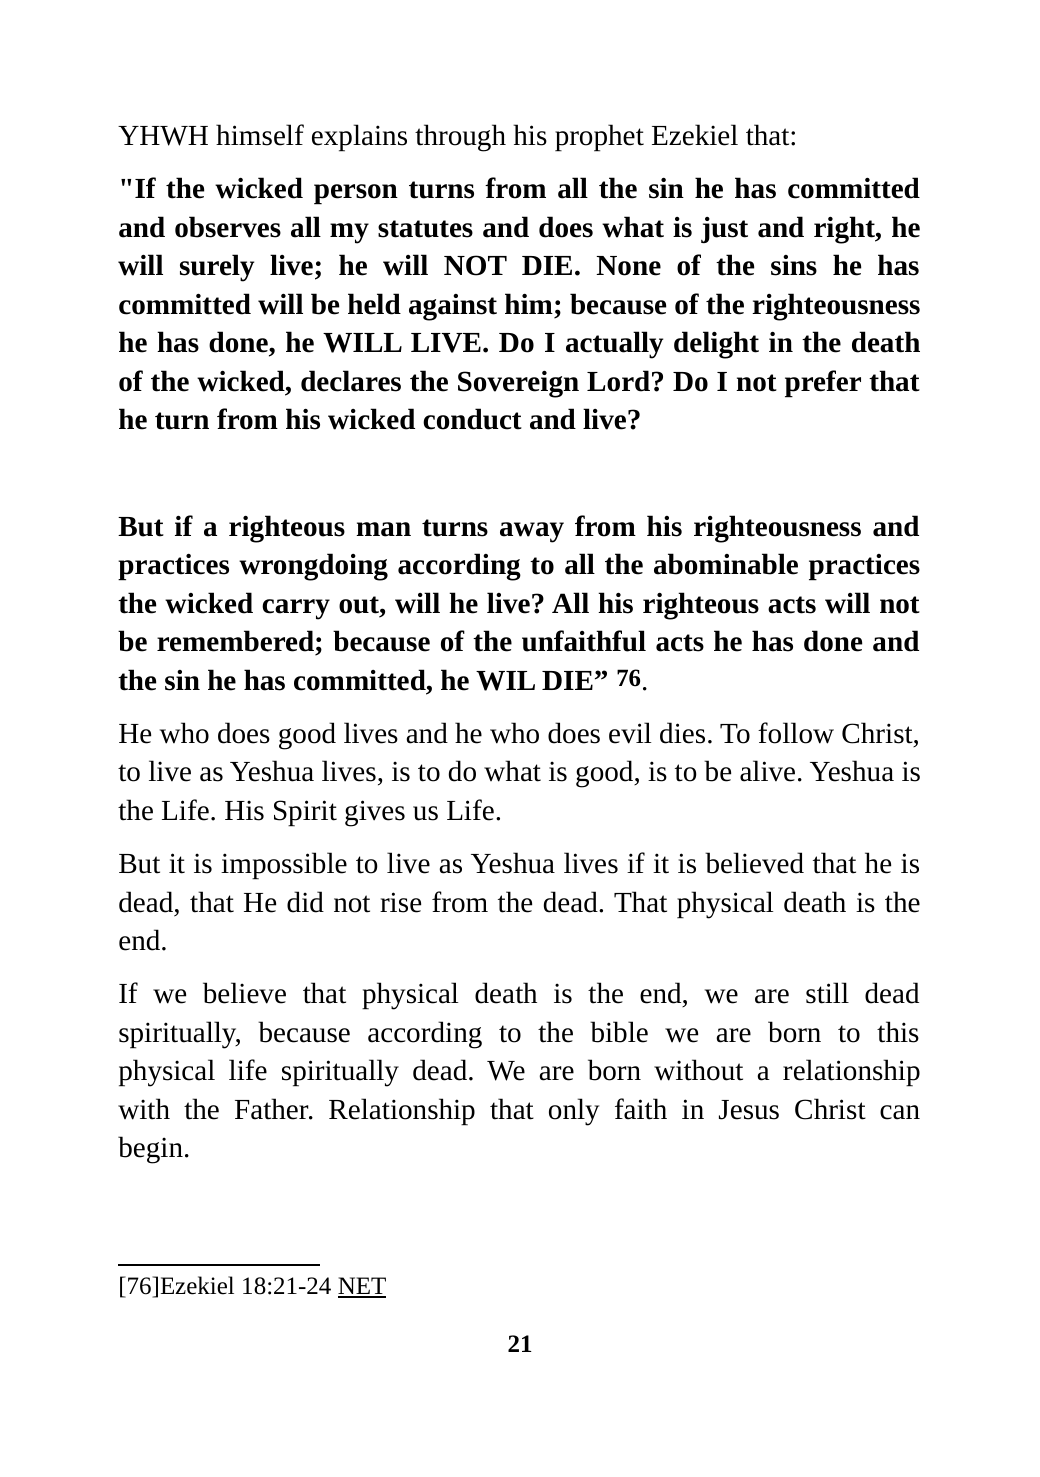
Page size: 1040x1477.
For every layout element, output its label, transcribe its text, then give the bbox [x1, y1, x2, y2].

text He who does good lives and he who does evil dies. To follow Christ, to live as Yeshua lives, is to do what is good, is to be alive. Yeshua is the Life. His Spirit gives us Life. [118, 716, 921, 827]
text YHWH himself explains through his prophet Ezekiel that: [118, 118, 921, 152]
text If we believe that physical death is the end, we are still dead spiritually, because according to the bible we are born to this physical life spiritually dead. We are born without a relationship with the Father. Relationship that only faith in Jesus Christ can begin. [118, 976, 921, 1164]
text But it is impossible to live as Yeshua lives if it is believed that he is dead, that He did not rise from the dead. That physical death is the end. [118, 846, 921, 957]
text Ezekiel 18:21-24 NET [118, 1271, 921, 1300]
text "If the wicked person turns from all the sin he has committed and observes all my statutes and does what is just and right, he will surely live; he will NOT DIE. None of the sins he has committed will be held against him; because of the righteousness he has done, he WILL LIVE. Do I actually delight in the death of the wicked, declares the Sovereign Lord? Do I not prefer that he turn from his wicked conduct and live? [118, 171, 921, 436]
text But if a righteous man turns away from his righteousness and practices wrongdoing according to all the abominable practices the wicked carry out, will he live? All his righteous acts will not be remembered; because of the unfaithful acts he has done and the sin he has committed, he WIL DIE” . [118, 509, 921, 696]
